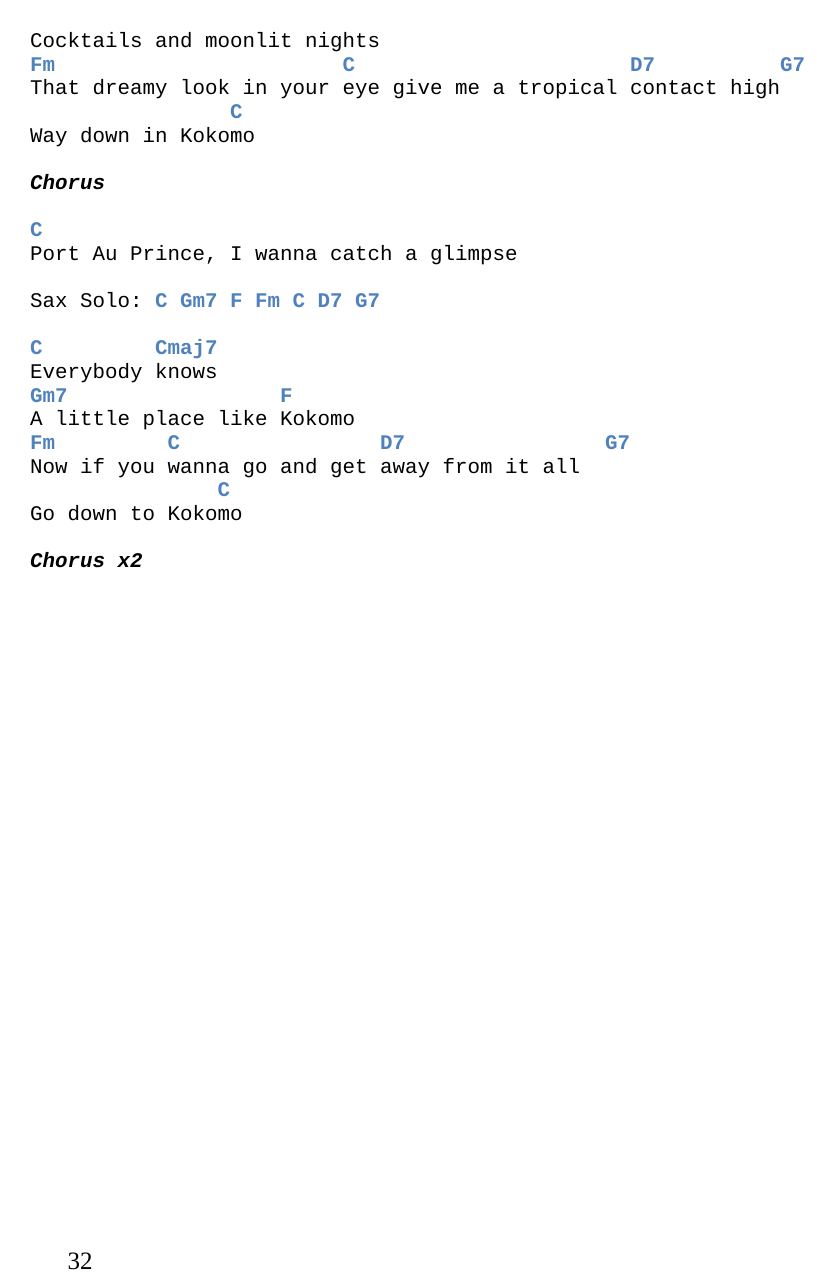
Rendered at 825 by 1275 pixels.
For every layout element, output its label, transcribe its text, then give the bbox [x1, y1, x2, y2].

text C [30, 219, 806, 243]
text Fm C D7 G7 [30, 54, 806, 77]
text Way down in Kokomo [30, 124, 806, 148]
text Now if you wanna go and get away from it all [30, 456, 806, 479]
text C [30, 479, 806, 503]
text C Cmaj7 [30, 337, 806, 361]
text Fm C D7 G7 [30, 432, 806, 456]
text C [30, 101, 806, 124]
text Chorus [30, 172, 806, 196]
text Gm7 F [30, 385, 806, 408]
text Go down to Kokomo [30, 503, 806, 527]
text Everybody knows [30, 361, 806, 385]
text Sax Solo: C Gm7 F Fm C D7 G7 [30, 290, 806, 314]
text Chorus x2 [30, 550, 806, 574]
text Cocktails and moonlit nights [30, 30, 806, 54]
text A little place like Kokomo [30, 408, 806, 432]
text That dreamy look in your eye give me a tropical contact high [30, 77, 806, 101]
text Port Au Prince, I wanna catch a glimpse [30, 243, 806, 266]
